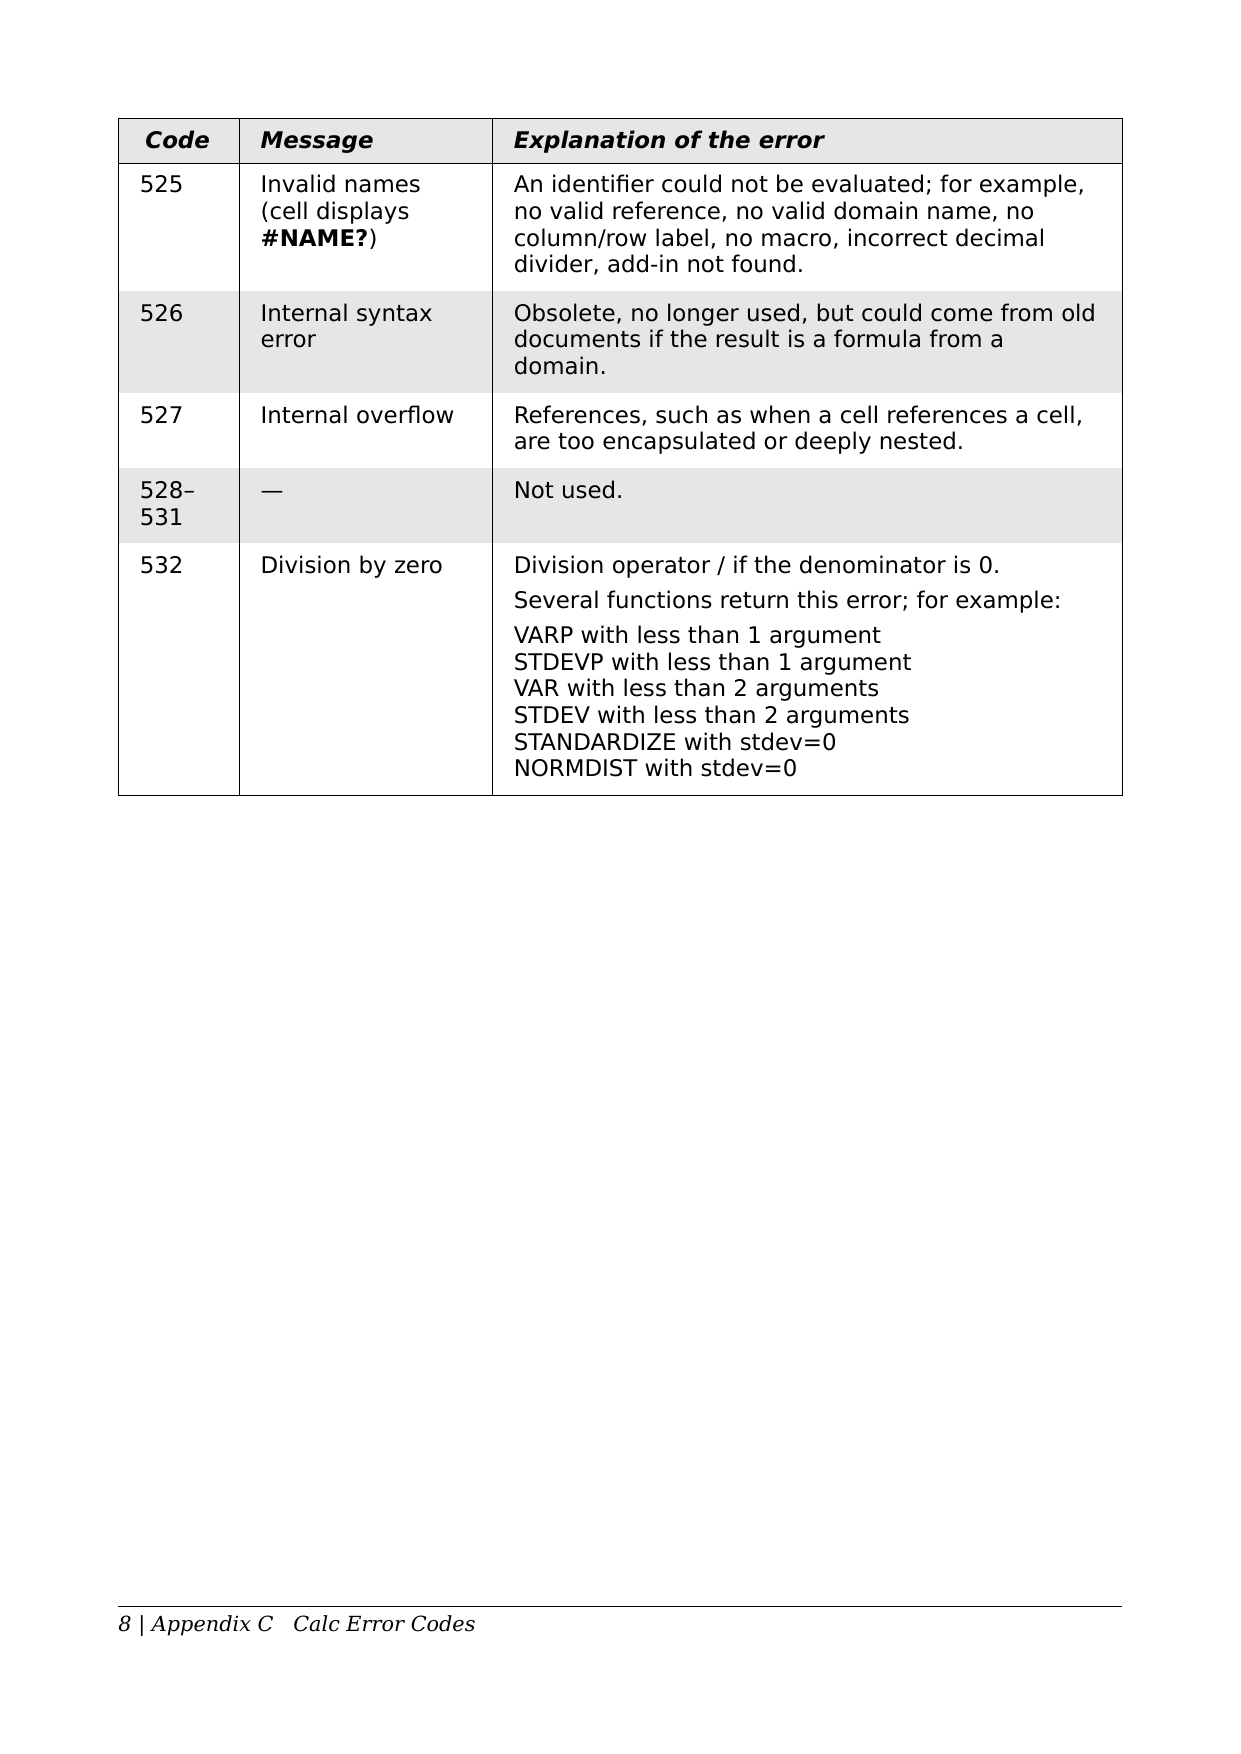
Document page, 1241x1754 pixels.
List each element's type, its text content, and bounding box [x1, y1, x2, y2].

table_header Explanation of the error [493, 119, 1122, 163]
table_header Message [240, 119, 492, 163]
table_cell 527 [119, 393, 239, 468]
table_cell Invalid names (cell displays #NAME?) [240, 164, 492, 291]
table_cell Internal syntax error [240, 291, 492, 393]
table_cell Division operator / if the denominator is 0. Several functions return this error; for example: VARP with less than 1 argument STDEVP with less than 1 argument VAR with less than 2 arguments STDEV with less than 2 arguments STANDARDIZE with stdev=0 NORMDIST with stdev=0 [493, 544, 1122, 795]
table_cell 525 [119, 164, 239, 291]
table_cell Obsolete, no longer used, but could come from old documents if the result is a formula from a domain. [493, 291, 1122, 393]
table_cell 532 [119, 544, 239, 795]
table_cell — [240, 468, 492, 543]
table_cell Internal overflow [240, 393, 492, 468]
table_cell 528–531 [119, 468, 239, 543]
table_cell References, such as when a cell references a cell, are too encapsulated or deeply nested. [493, 393, 1122, 468]
table_cell Not used. [493, 468, 1122, 543]
table_cell Division by zero [240, 544, 492, 795]
table_cell 526 [119, 291, 239, 393]
table_header Code [119, 119, 239, 163]
table_cell An identifier could not be evaluated; for example, no valid reference, no valid domain name, no column/row label, no macro, incorrect decimal divider, add-in not found. [493, 164, 1122, 291]
